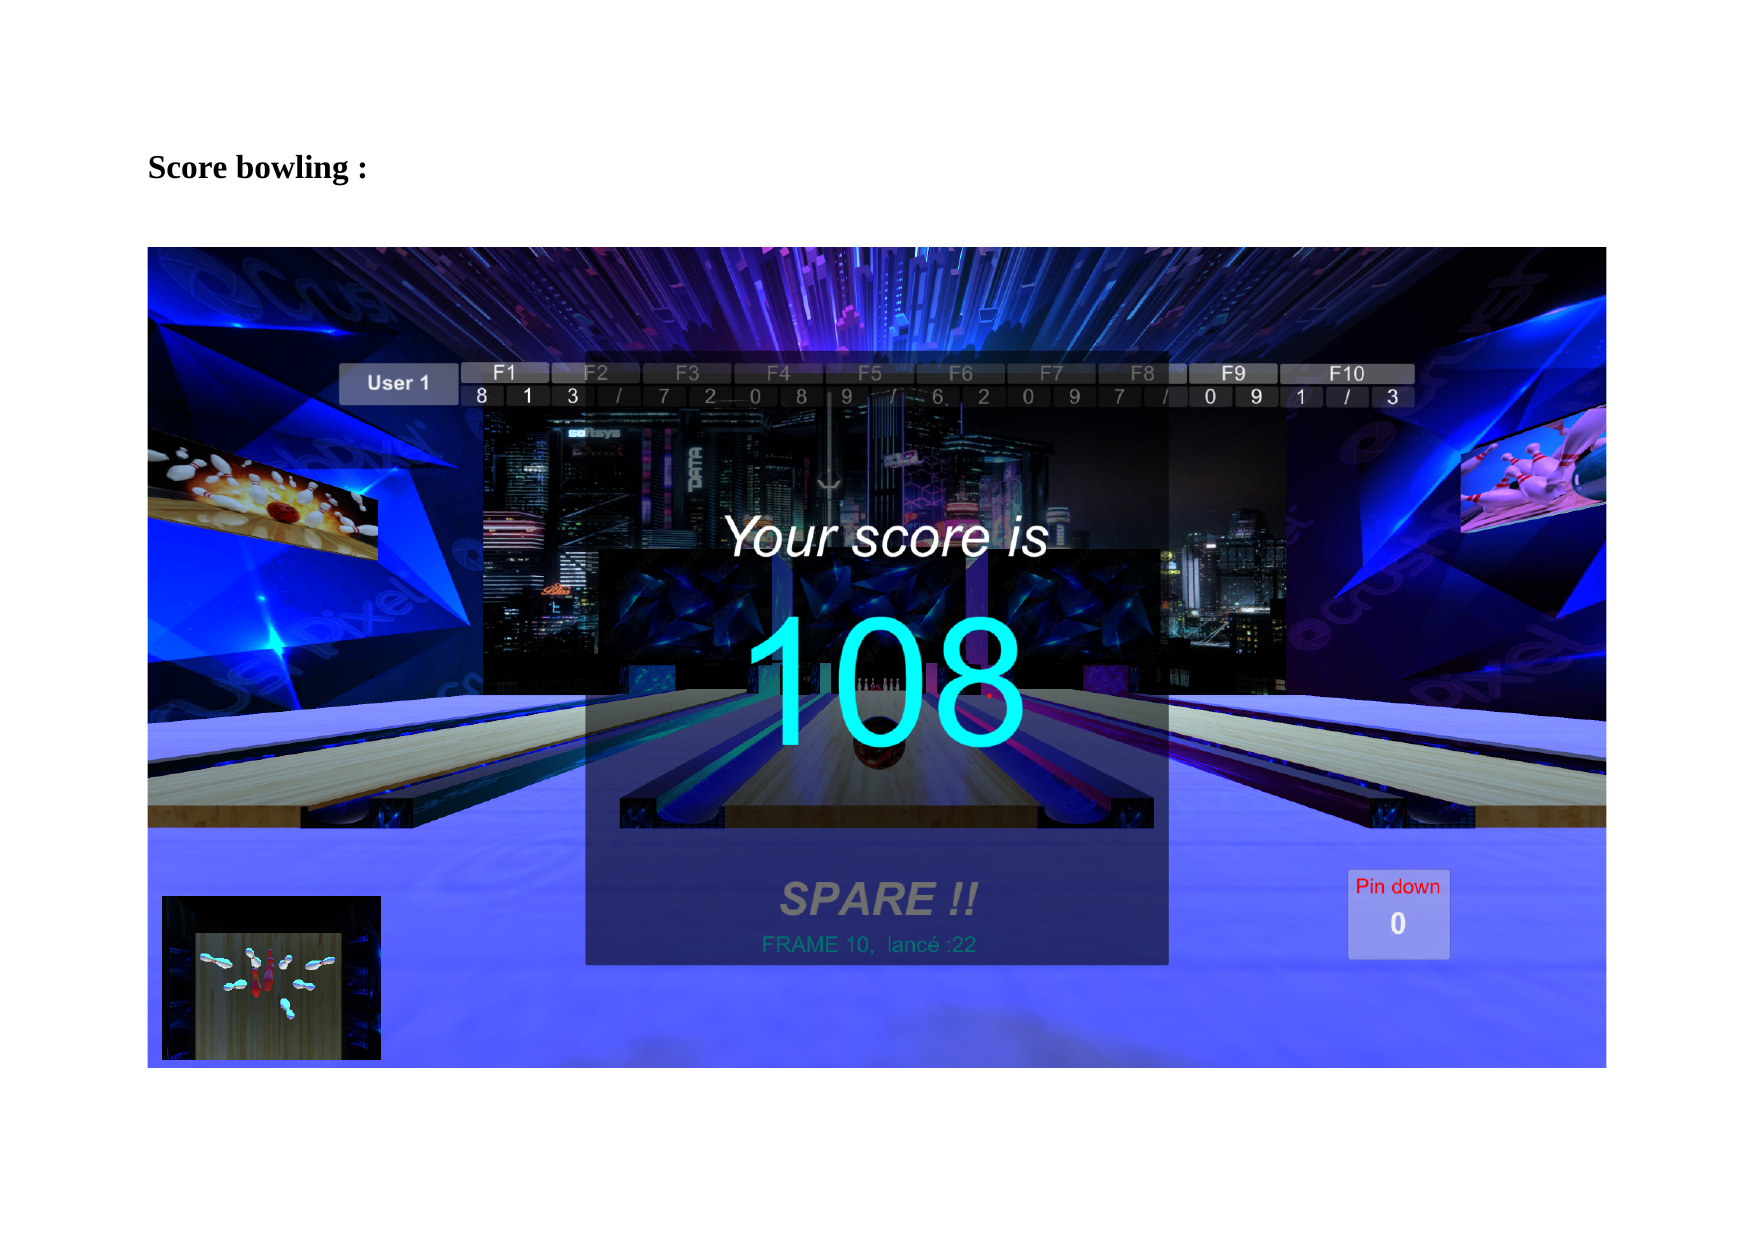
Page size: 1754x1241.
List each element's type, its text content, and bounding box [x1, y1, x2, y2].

text Score bowling : [148, 148, 1606, 186]
